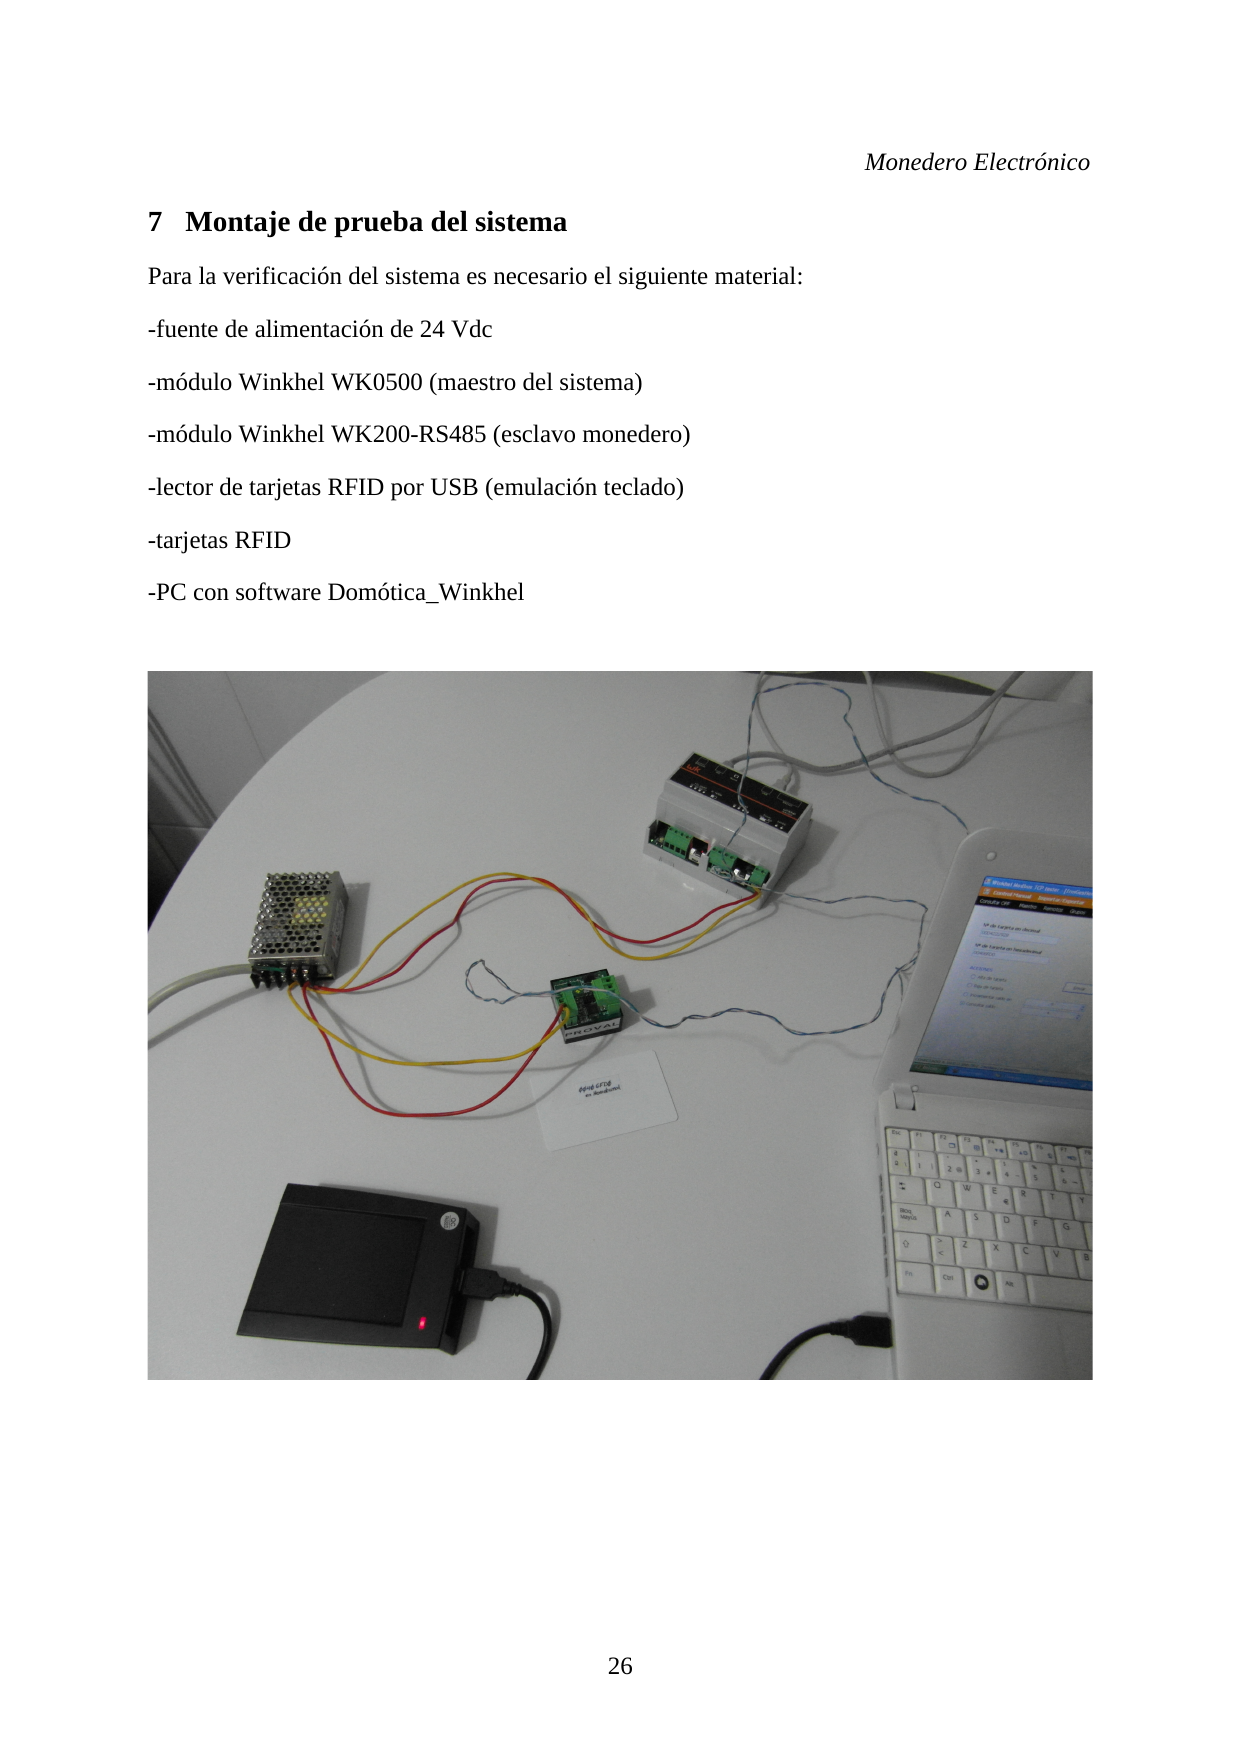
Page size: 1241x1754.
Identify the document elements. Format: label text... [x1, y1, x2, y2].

text -módulo Winkhel WK200-RS485 (esclavo monedero) [148, 420, 1092, 448]
text -PC con software Domótica_Winkhel [148, 578, 1092, 606]
text -fuente de alimentación de 24 Vdc [148, 315, 1092, 343]
picture [147, 671, 1093, 1380]
text Para la verificación del sistema es necesario el siguiente material: [148, 262, 1092, 290]
text -lector de tarjetas RFID por USB (emulación teclado) [148, 473, 1092, 501]
text -módulo Winkhel WK0500 (maestro del sistema) [148, 368, 1092, 395]
text -tarjetas RFID [148, 526, 1092, 553]
subtitle Montaje de prueba del sistema [148, 205, 1092, 237]
